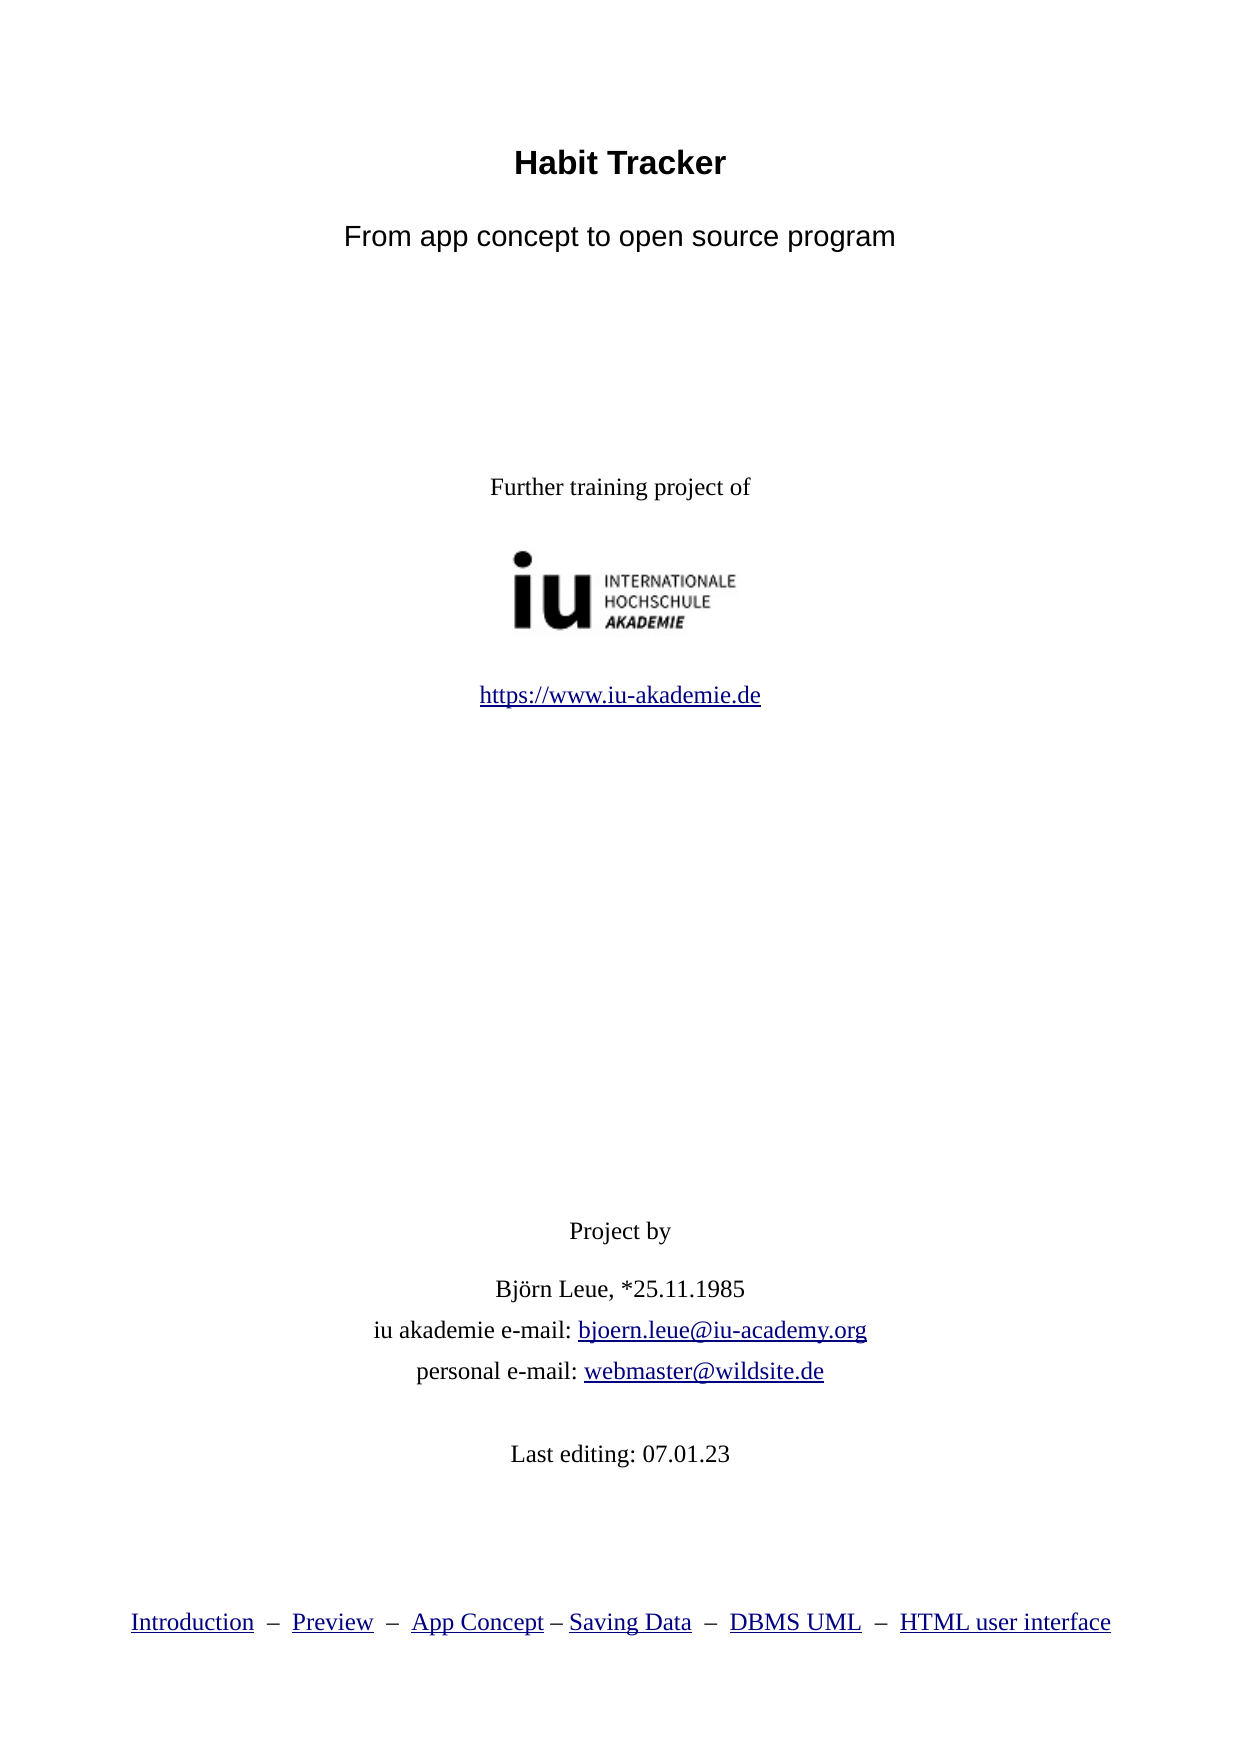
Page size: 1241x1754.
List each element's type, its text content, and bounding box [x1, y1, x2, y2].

text Further training project of [118, 472, 1122, 500]
text Last editing: 07.01.23 [118, 1439, 1122, 1468]
text https://www.iu-akademie.de [118, 513, 1122, 709]
picture [463, 523, 777, 681]
text iu akademie e-mail: bjoern.leue@iu-academy.org [118, 1315, 1122, 1344]
text personal e-mail: webmaster@wildsite.de [118, 1356, 1122, 1385]
subtitle From app concept to open source program [118, 219, 1122, 253]
subtitle Habit Tracker [118, 143, 1122, 182]
text Project by Björn Leue, *25.11.1985 [118, 1216, 1122, 1303]
